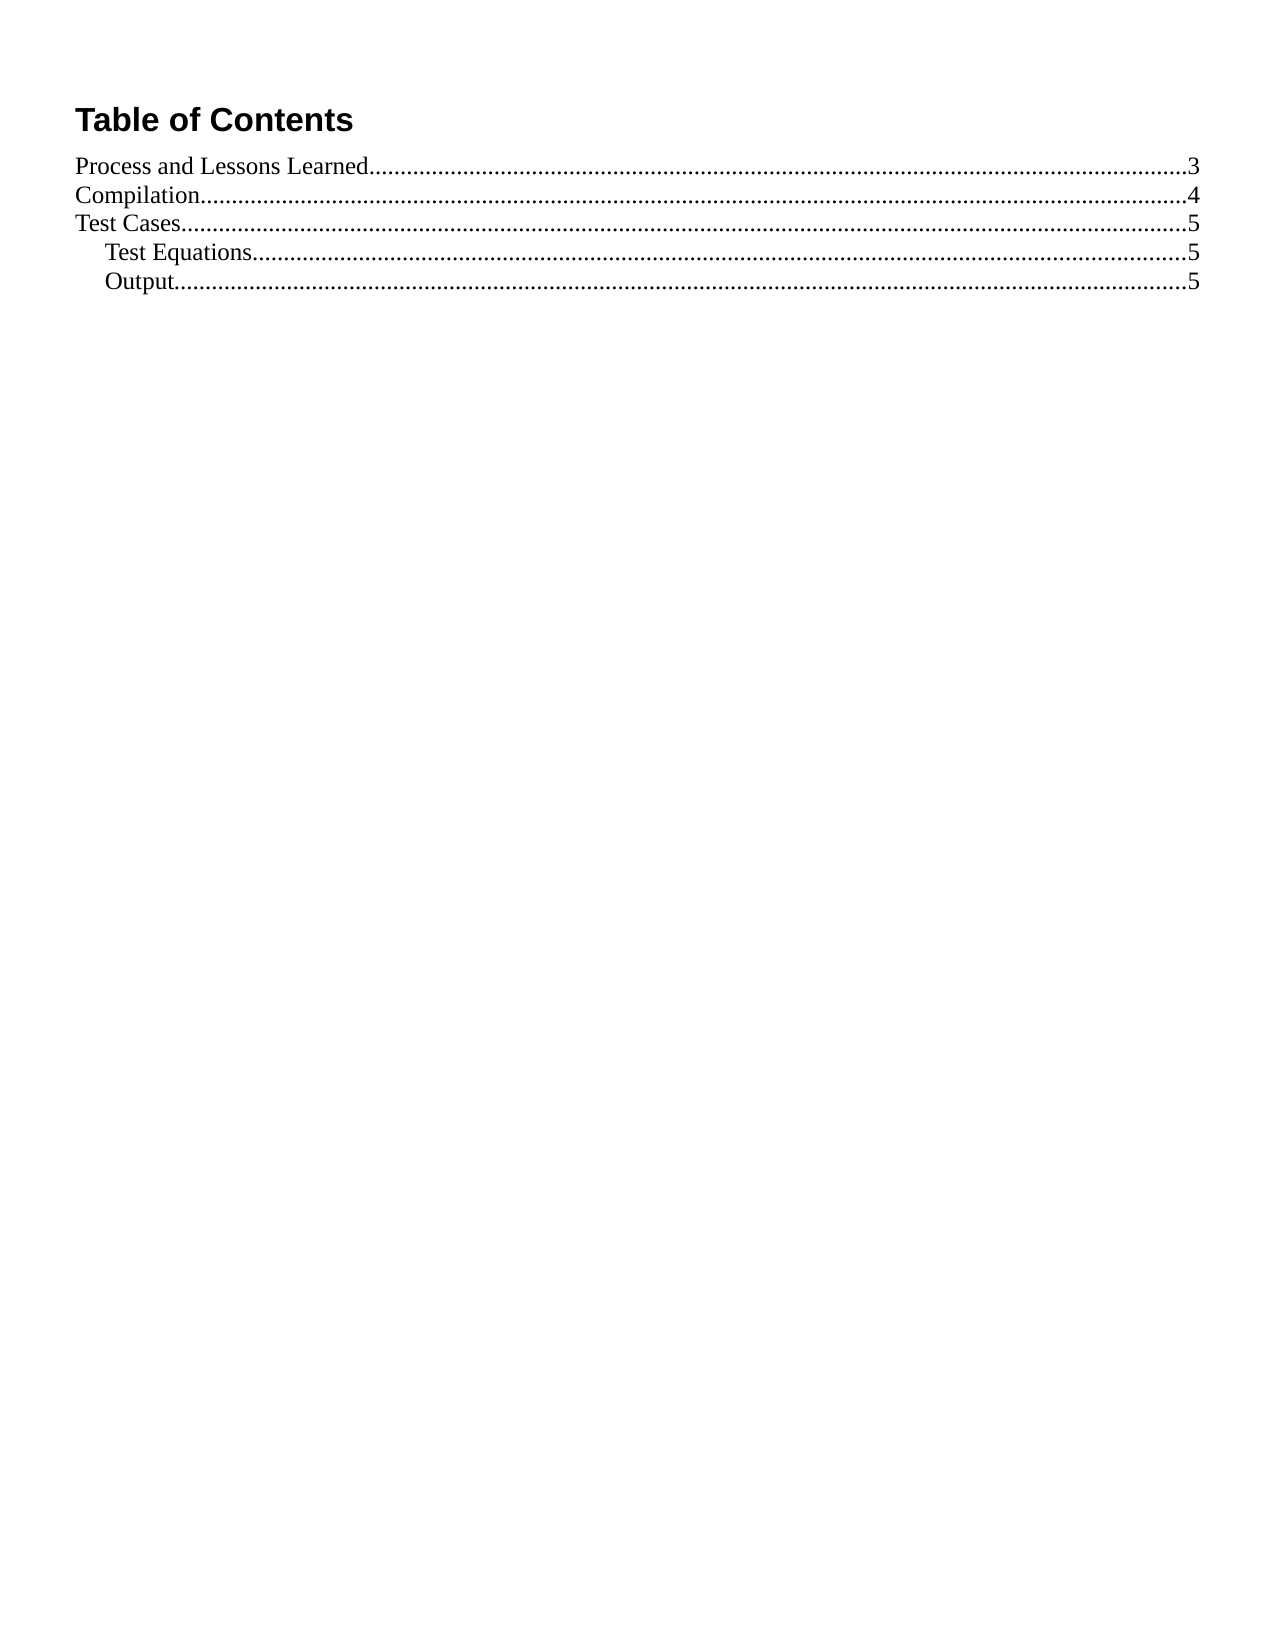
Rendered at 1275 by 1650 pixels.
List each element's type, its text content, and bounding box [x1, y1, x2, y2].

text Output 5 [104, 266, 1200, 295]
text Test Equations 5 [104, 237, 1200, 266]
text Test Cases 5 [75, 208, 1200, 237]
text Process and Lessons Learned 3 [75, 151, 1200, 180]
text Compilation 4 [75, 180, 1200, 208]
subtitle Table of Contents [75, 100, 1200, 138]
